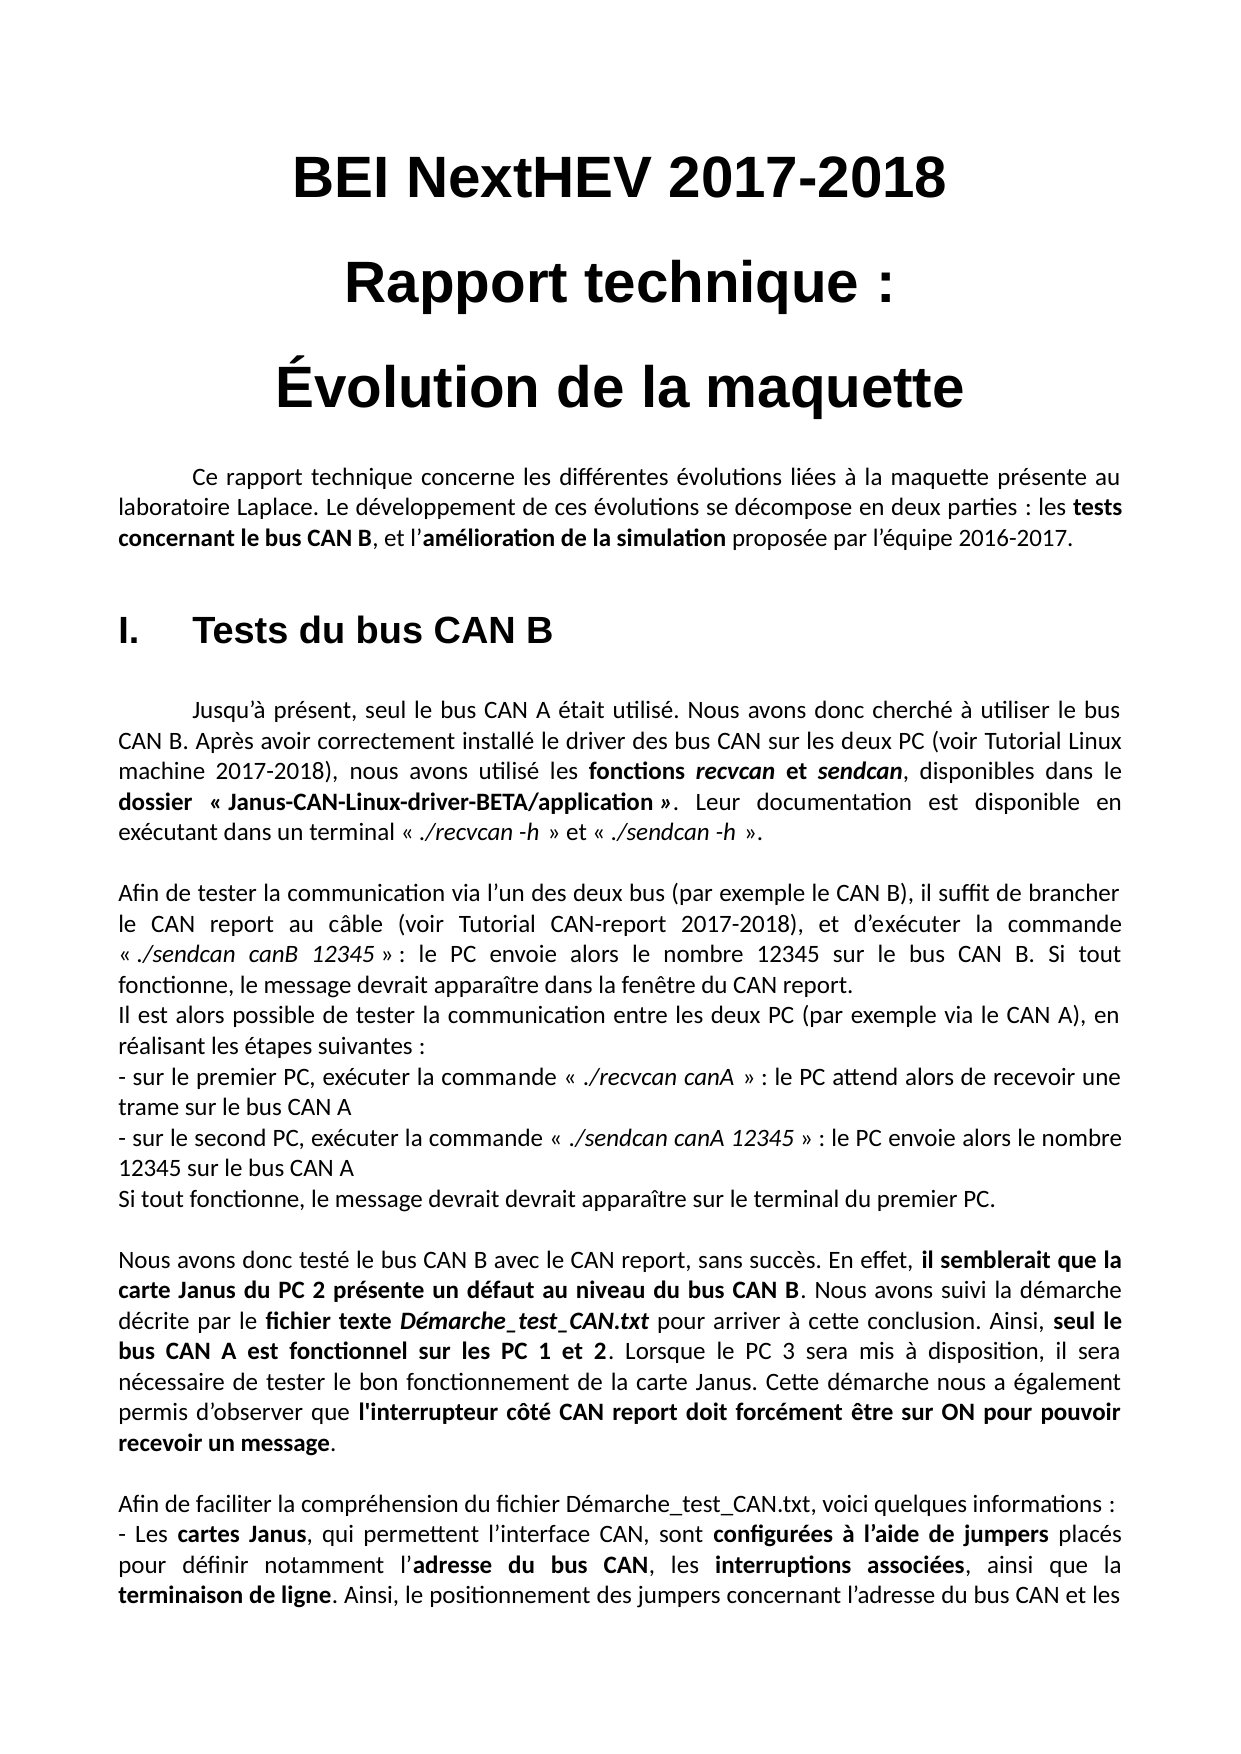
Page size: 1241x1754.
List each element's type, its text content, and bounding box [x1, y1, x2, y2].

text - sur le second PC, exécuter la commande « ./sendcan canA 12345 » : le PC envoie alors le nombre 12345 sur le bus CAN A [118, 1122, 1122, 1183]
text Si tout fonctionne, le message devrait devrait apparaître sur le terminal du premier PC. [118, 1183, 1122, 1213]
text Ce rapport technique concerne les différentes évolutions liées à la maquette présente au laboratoire Laplace. Le développement de ces évolutions se décompose en deux parties : les tests concernant le bus CAN B, et l’amélioration de la simulation proposée par l’équipe 2016-2017. [118, 461, 1122, 552]
title Évolution de la maquette [118, 352, 1122, 419]
text Afin de faciliter la compréhension du fichier Démarche_test_CAN.txt, voici quelques informations : [118, 1488, 1122, 1518]
title Rapport technique : [118, 248, 1122, 315]
text Il est alors possible de tester la communication entre les deux PC (par exemple via le CAN A), en réalisant les étapes suivantes : [118, 999, 1122, 1061]
text - Les cartes Janus, qui permettent l’interface CAN, sont configurées à l’aide de jumpers placés pour définir notamment l’adresse du bus CAN, les interruptions associées, ainsi que la terminaison de ligne. Ainsi, le positionnement des jumpers concernant l’adresse du bus CAN et les [118, 1518, 1122, 1610]
text Jusqu’à présent, seul le bus CAN A était utilisé. Nous avons donc cherché à utiliser le bus CAN B. Après avoir correctement installé le driver des bus CAN sur les deux PC (voir Tutorial Linux machine 2017-2018), nous avons utilisé les fonctions recvcan et sendcan, disponibles dans le dossier « Janus-CAN-Linux-driver-BETA/application ». Leur documentation est disponible en exécutant dans un terminal « ./recvcan -h » et « ./sendcan -h ». [118, 694, 1122, 847]
subtitle Tests du bus CAN B [118, 608, 1122, 651]
text Afin de tester la communication via l’un des deux bus (par exemple le CAN B), il suffit de brancher le CAN report au câble (voir Tutorial CAN-report 2017-2018), et d’exécuter la commande « ./sendcan canB 12345 » : le PC envoie alors le nombre 12345 sur le bus CAN B. Si tout fonctionne, le message devrait apparaître dans la fenêtre du CAN report. [118, 877, 1122, 999]
text - sur le premier PC, exécuter la commande « ./recvcan canA » : le PC attend alors de recevoir une trame sur le bus CAN A [118, 1061, 1122, 1122]
title BEI NextHEV 2017-2018 [118, 143, 1122, 210]
text Nous avons donc testé le bus CAN B avec le CAN report, sans succès. En effet, il semblerait que la carte Janus du PC 2 présente un défaut au niveau du bus CAN B. Nous avons suivi la démarche décrite par le fichier texte Démarche_test_CAN.txt pour arriver à cette conclusion. Ainsi, seul le bus CAN A est fonctionnel sur les PC 1 et 2. Lorsque le PC 3 sera mis à disposition, il sera nécessaire de tester le bon fonctionnement de la carte Janus. Cette démarche nous a également permis d’observer que l'interrupteur côté CAN report doit forcément être sur ON pour pouvoir recevoir un message. [118, 1244, 1122, 1457]
